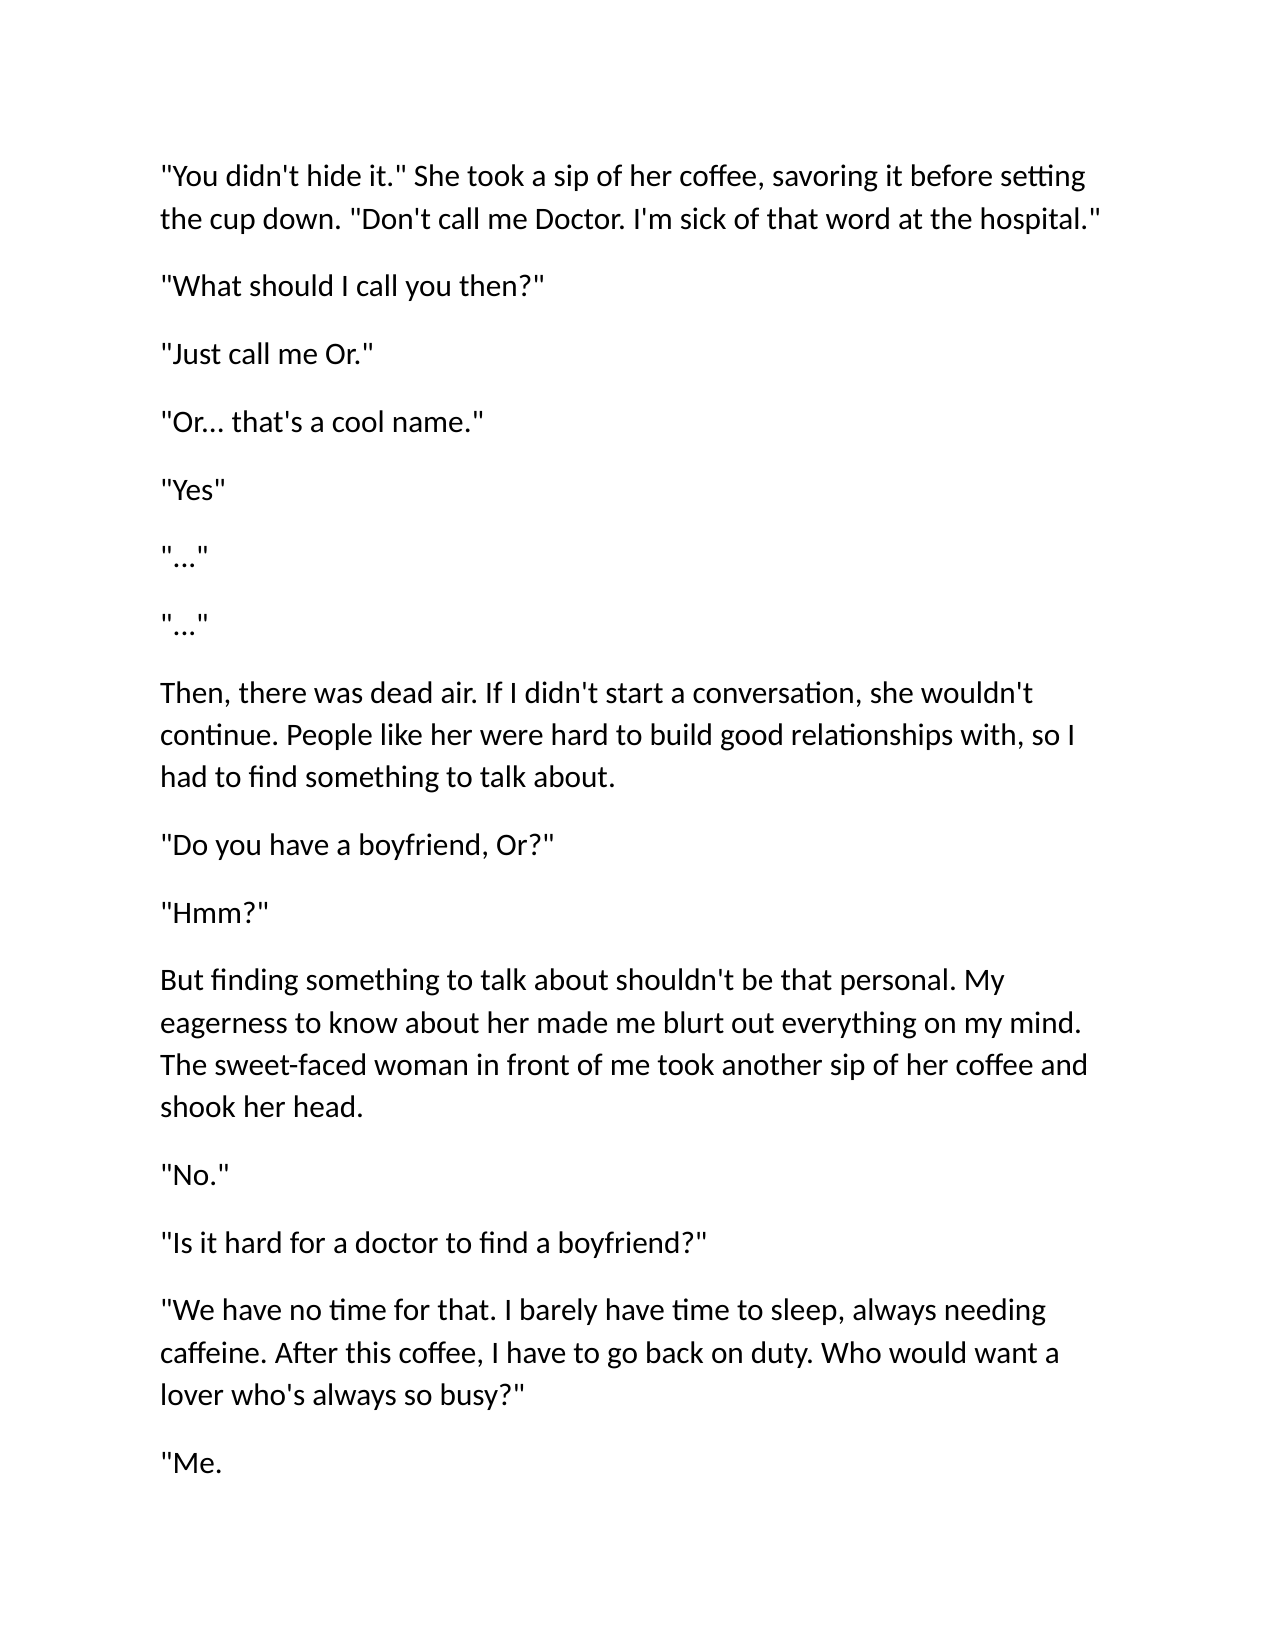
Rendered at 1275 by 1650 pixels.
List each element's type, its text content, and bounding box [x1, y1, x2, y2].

text "Is it hard for a doctor to find a boyfriend?" [160, 1223, 1113, 1261]
text "What should I call you then?" [160, 266, 1113, 304]
text But finding something to talk about shouldn't be that personal. My eagerness to know about her made me blurt out everything on my mind. The sweet-faced woman in front of me took another sip of her coffee and shook her head. [160, 960, 1113, 1125]
text Then, there was dead air. If I didn't start a conversation, she wouldn't continue. People like her were hard to build good relationships with, so I had to find something to talk about. [160, 673, 1113, 795]
text "Hmm?" [160, 893, 1113, 931]
text "You didn't hide it." She took a sip of her coffee, savoring it before setting the cup down. "Don't call me Doctor. I'm sick of that word at the hospital." [160, 156, 1113, 237]
text "Do you have a boyfriend, Or?" [160, 825, 1113, 863]
text "..." [160, 605, 1113, 643]
text "..." [160, 537, 1113, 575]
text "Me. [160, 1443, 1113, 1481]
text "No." [160, 1155, 1113, 1193]
text "Or... that's a cool name." [160, 402, 1113, 440]
text "We have no time for that. I barely have time to sleep, always needing caffeine. After this coffee, I have to go back on duty. Who would want a lover who's always so busy?" [160, 1290, 1113, 1413]
text "Just call me Or." [160, 334, 1113, 372]
text "Yes" [160, 469, 1113, 508]
